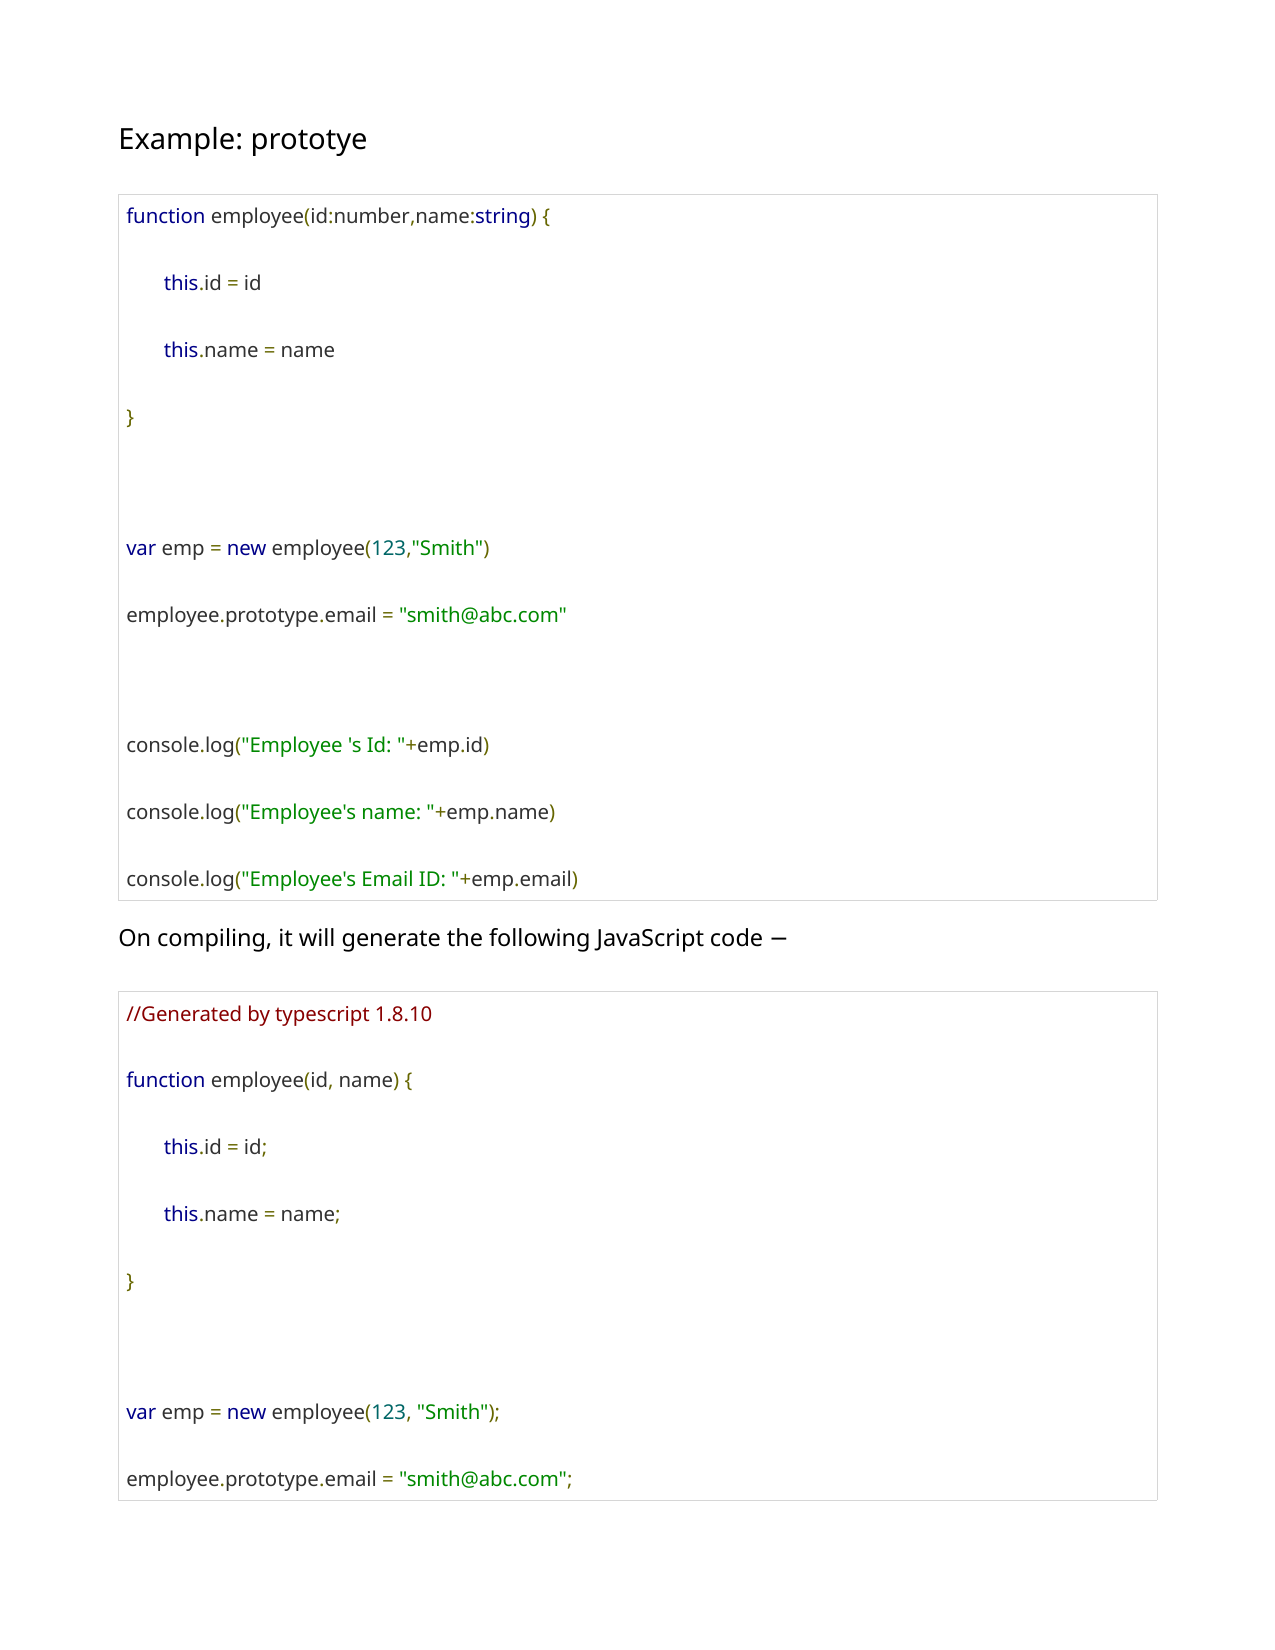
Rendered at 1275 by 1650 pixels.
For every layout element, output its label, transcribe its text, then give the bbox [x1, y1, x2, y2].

subtitle Example: prototye [118, 118, 1157, 158]
text employee.prototype.email = "smith@abc.com"; [119, 1457, 1157, 1500]
text //Generated by typescript 1.8.10 [119, 992, 1157, 1027]
text this.name = name [119, 328, 1157, 363]
text } [119, 395, 1157, 430]
text employee.prototype.email = "smith@abc.com" [119, 592, 1157, 628]
text var emp = new employee(123,"Smith") [119, 526, 1157, 561]
text On compiling, it will generate the following JavaScript code − [118, 916, 1157, 953]
text this.id = id; [119, 1125, 1157, 1161]
text this.name = name; [119, 1192, 1157, 1228]
text this.id = id [119, 261, 1157, 296]
text console.log("Employee's Email ID: "+emp.email) [119, 857, 1157, 900]
text console.log("Employee 's Id: "+emp.id) [119, 723, 1157, 759]
text function employee(id, name) { [119, 1058, 1157, 1094]
text console.log("Employee's name: "+emp.name) [119, 790, 1157, 826]
text function employee(id:number,name:string) { [119, 195, 1157, 229]
text } [119, 1259, 1157, 1295]
text var emp = new employee(123, "Smith"); [119, 1390, 1157, 1426]
